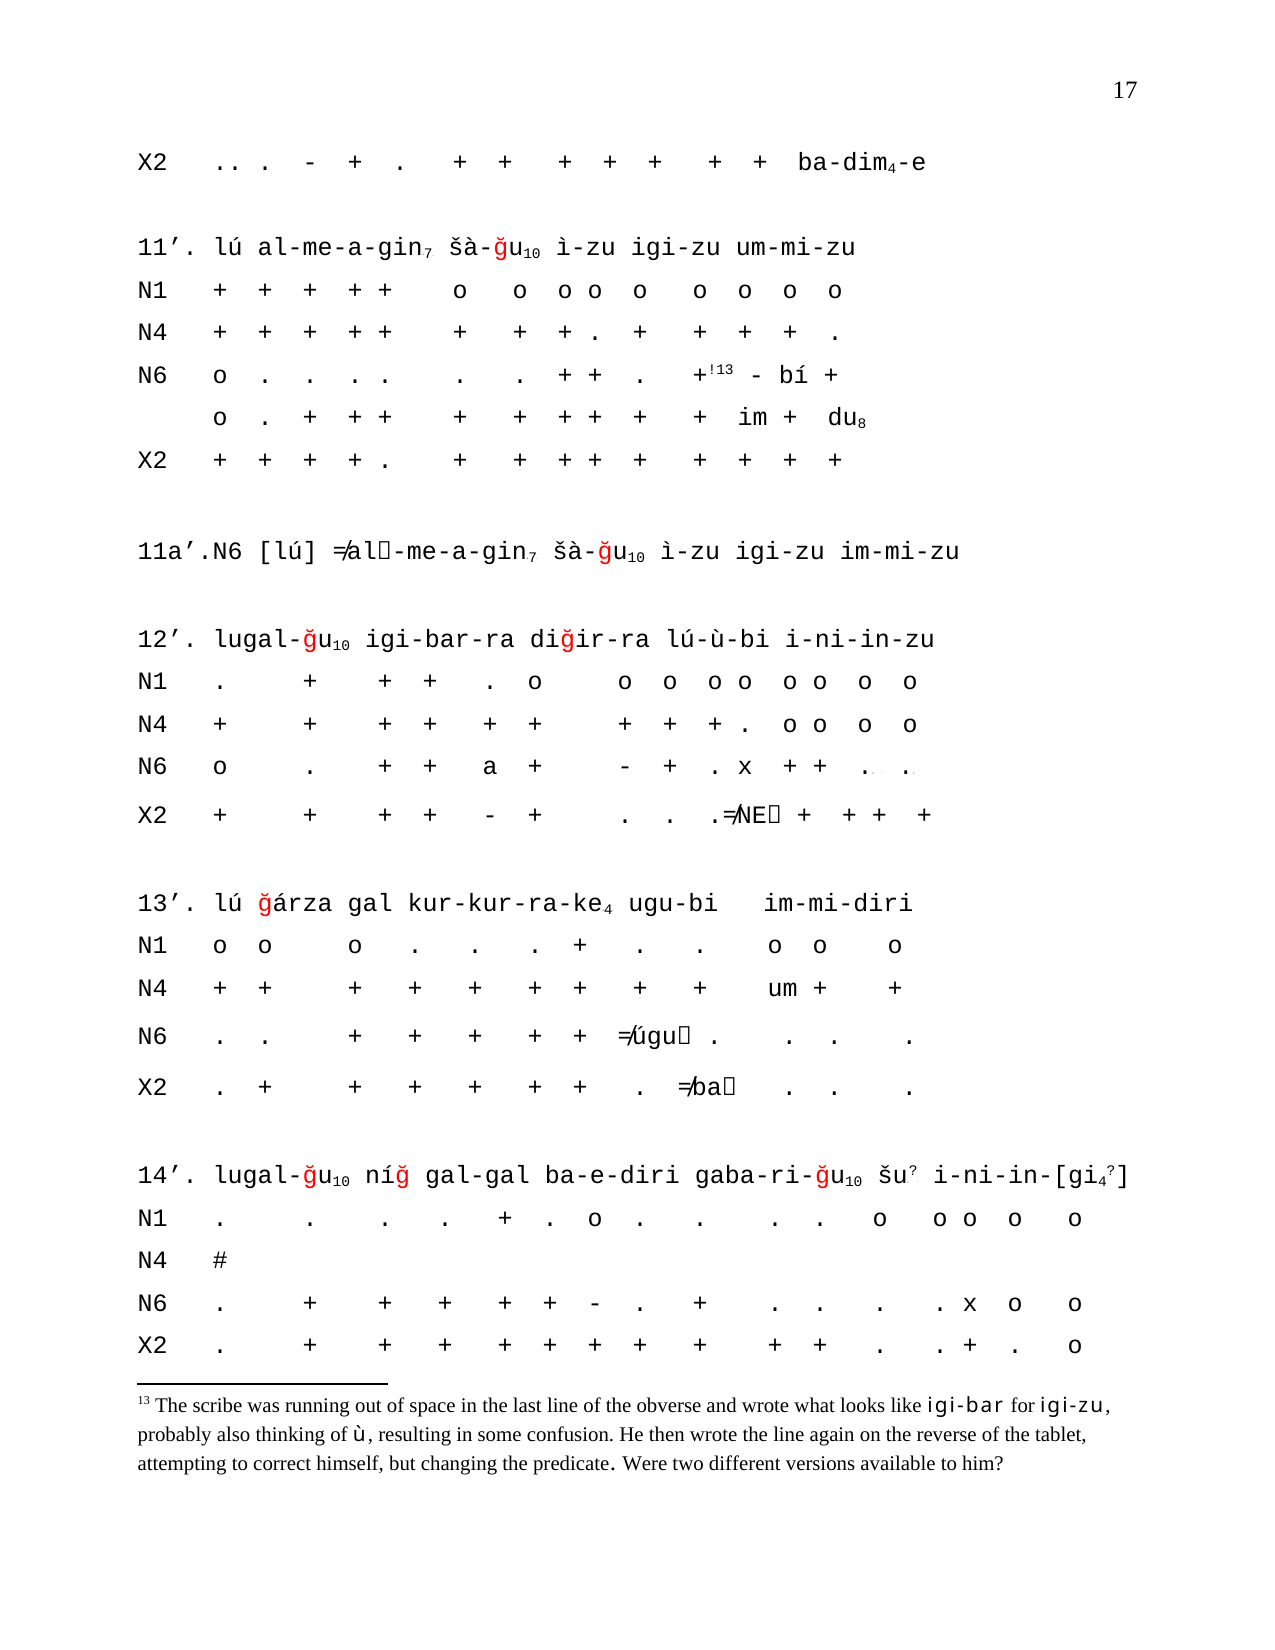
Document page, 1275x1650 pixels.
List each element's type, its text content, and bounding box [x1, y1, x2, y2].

text N4 + + + + + + + + + um + + [137, 975, 1138, 1003]
text N4 # [137, 1248, 1138, 1276]
text N6 o . . . . . . + + . +! - bí + [137, 362, 1138, 391]
text 11a’.N6 [lú] ≠al-me-a-ginB7B šà-ğu10 ì-zu igi-zu im-mi-zu [137, 532, 1138, 567]
text N6 . . + + + + + ≠úgu . . . . [137, 1018, 1138, 1052]
text X2 + + + + - + . . .≠NE + + + + [137, 796, 1138, 831]
text N1 o o o . . . + . . o o o [137, 933, 1138, 961]
text The scribe was running out of space in the last line of the obverse and wrote what looks like igi-bar for igi-zu, probably also thinking of ù, resulting in some confusion. He then wrote the line again on the reverse of the tablet, attempting to correct himself, but changing the predicate. Were two different versions available to him? [137, 1390, 1138, 1476]
text N4 + + + + + + + + + . o o o o [137, 711, 1138, 740]
text 11’. lú al-me-a-ginB7B šà-ğu10 ì-zu igi-zu um-mi-zu [137, 235, 1138, 263]
text X2 .. . - + . + + + + + + + ba-dim4-e [137, 150, 1138, 178]
text o . + + + + + + + + + im + du8 [137, 405, 1138, 433]
text X2 . + + + + + + + + + + . . + . o [137, 1333, 1138, 1361]
text N1 + + + + + o o o o o o o o o [137, 277, 1138, 306]
text N6 o . + + a + - + . x + + .P P .P [137, 754, 1138, 782]
text X2 . + + + + + + . ≠ba . . . [137, 1069, 1138, 1103]
text 12’. lugal-ğu10 igi-bar-ra diğir-ra lú-ù-bi i-ni-in-zu [137, 626, 1138, 655]
text N4 + + + + + + + + . + + + + . [137, 320, 1138, 348]
text X2 + + + + . + + + + + + + + + [137, 447, 1138, 476]
text N1 . . . . + . o . . . . o o o o o [137, 1205, 1138, 1234]
text 13’. lú ğárza gal kur-kur-ra-keB4B ugu-bi im-mi-diri [137, 890, 1138, 918]
text 14’. lugal-ğu10 níğ gal-gal ba-e-diri gaba-ri-ğu10 šuP?P i-ni-in-[gi4?] [137, 1163, 1138, 1191]
text N6 . + + + + + - . + . . . . x o o [137, 1290, 1138, 1319]
text N1 . + + + . o o o o o o o o o [137, 669, 1138, 697]
